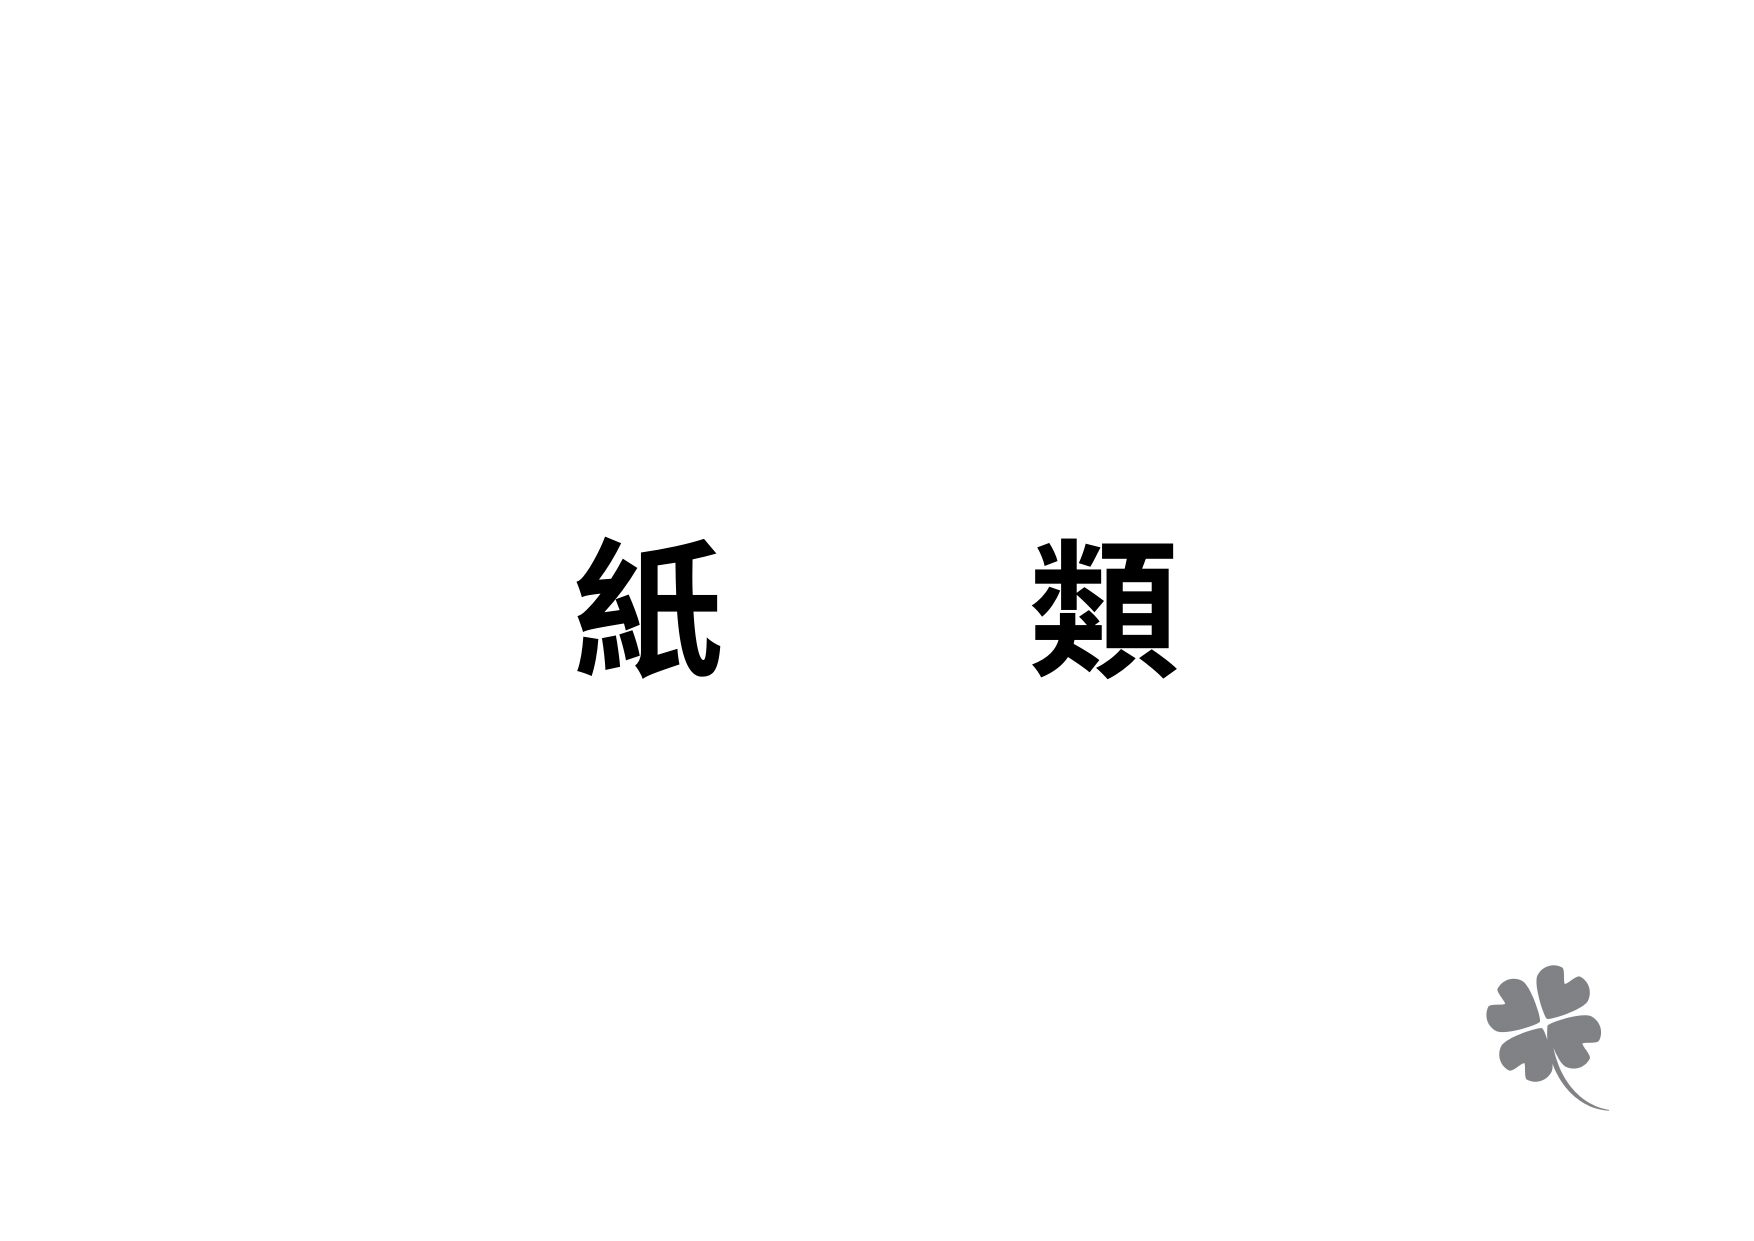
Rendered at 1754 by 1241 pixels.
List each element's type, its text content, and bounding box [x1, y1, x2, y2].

picture [1470, 961, 1624, 1115]
text 紙 類 [118, 492, 1636, 709]
